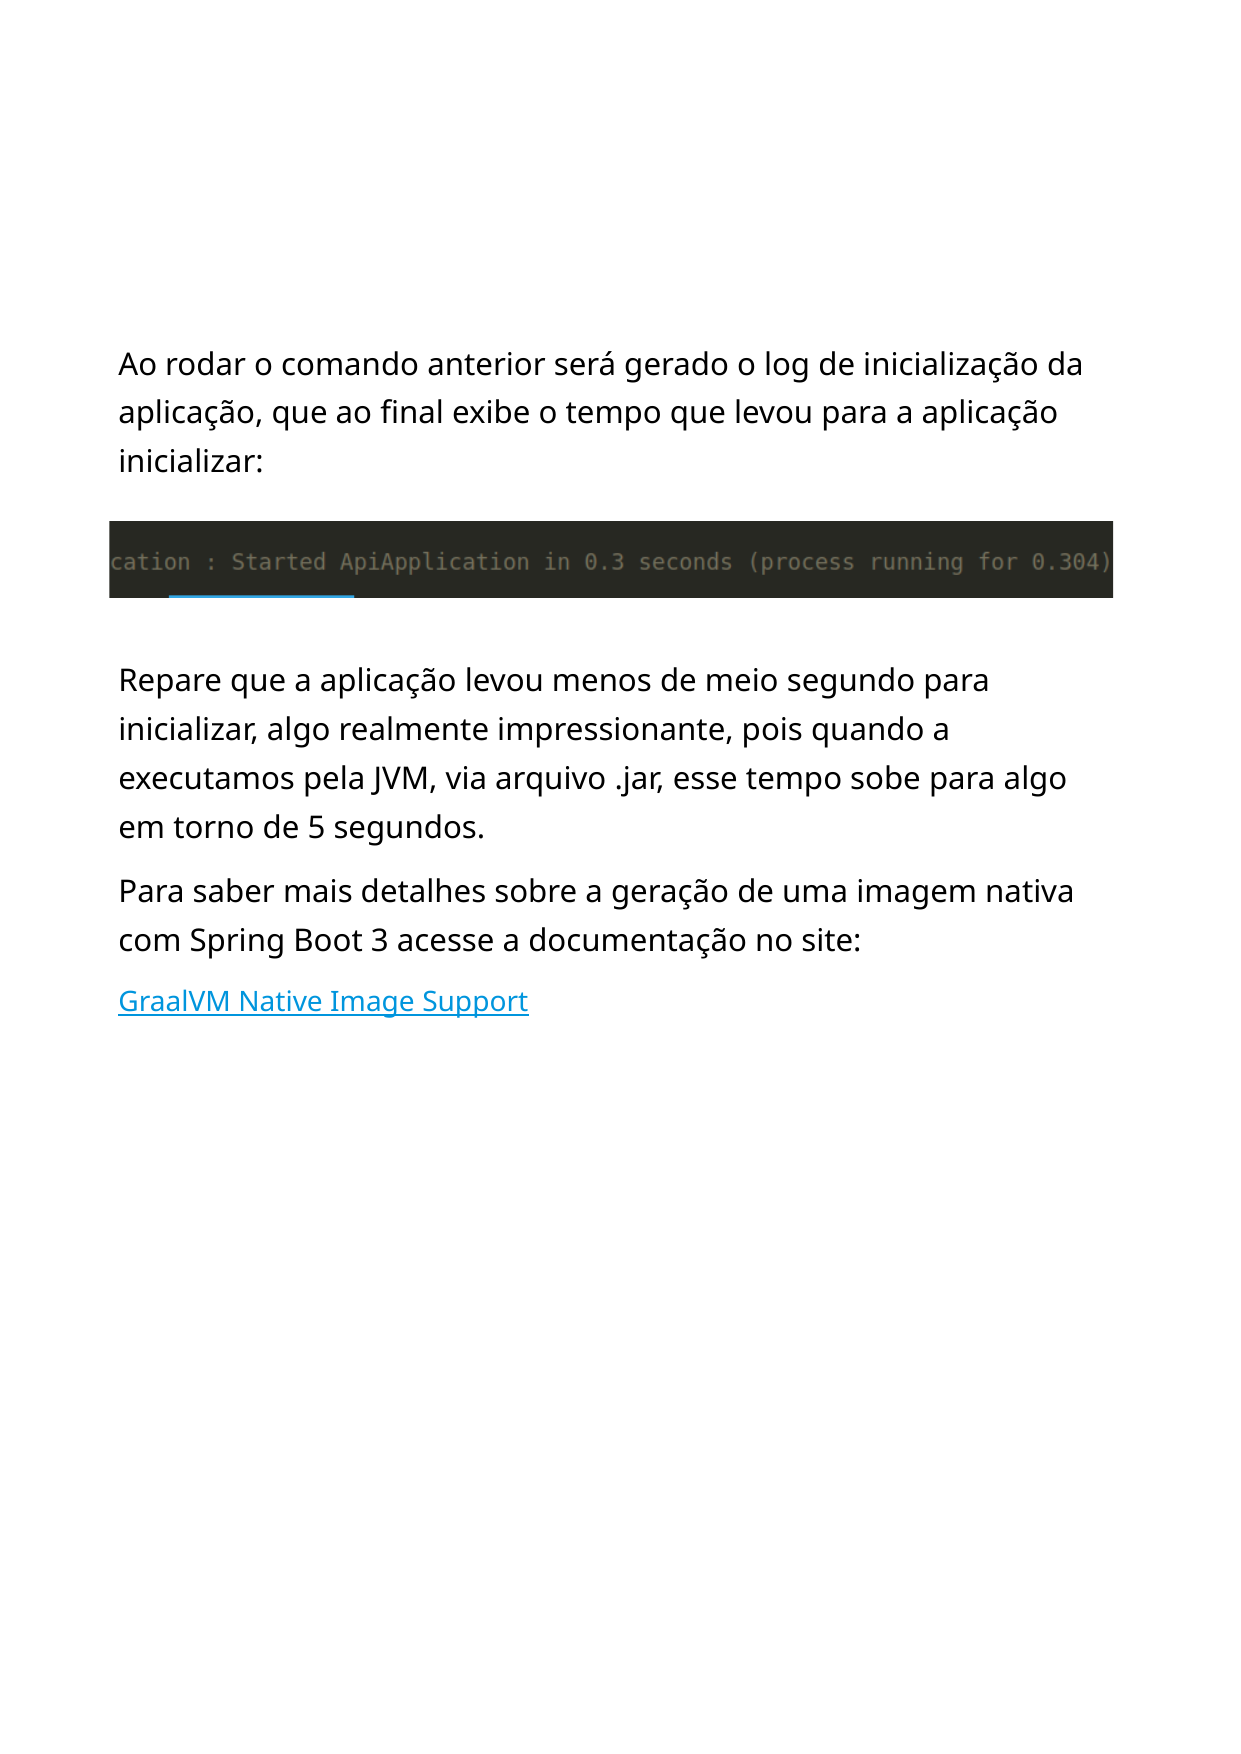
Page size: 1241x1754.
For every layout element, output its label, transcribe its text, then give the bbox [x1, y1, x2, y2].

text GraalVM Native Image Support [118, 981, 1122, 1019]
text Repare que a aplicação levou menos de meio segundo para inicializar, algo realmente impressionante, pois quando a executamos pela JVM, via arquivo .jar, esse tempo sobe para algo em torno de 5 segundos. [118, 658, 1122, 848]
text Para saber mais detalhes sobre a geração de uma imagem nativa com Spring Boot 3 acesse a documentação no site: [118, 869, 1122, 960]
text Ao rodar o comando anterior será gerado o log de inicialização da aplicação, que ao final exibe o tempo que levou para a aplicação inicializar: [118, 341, 1122, 482]
picture [109, 521, 1114, 598]
